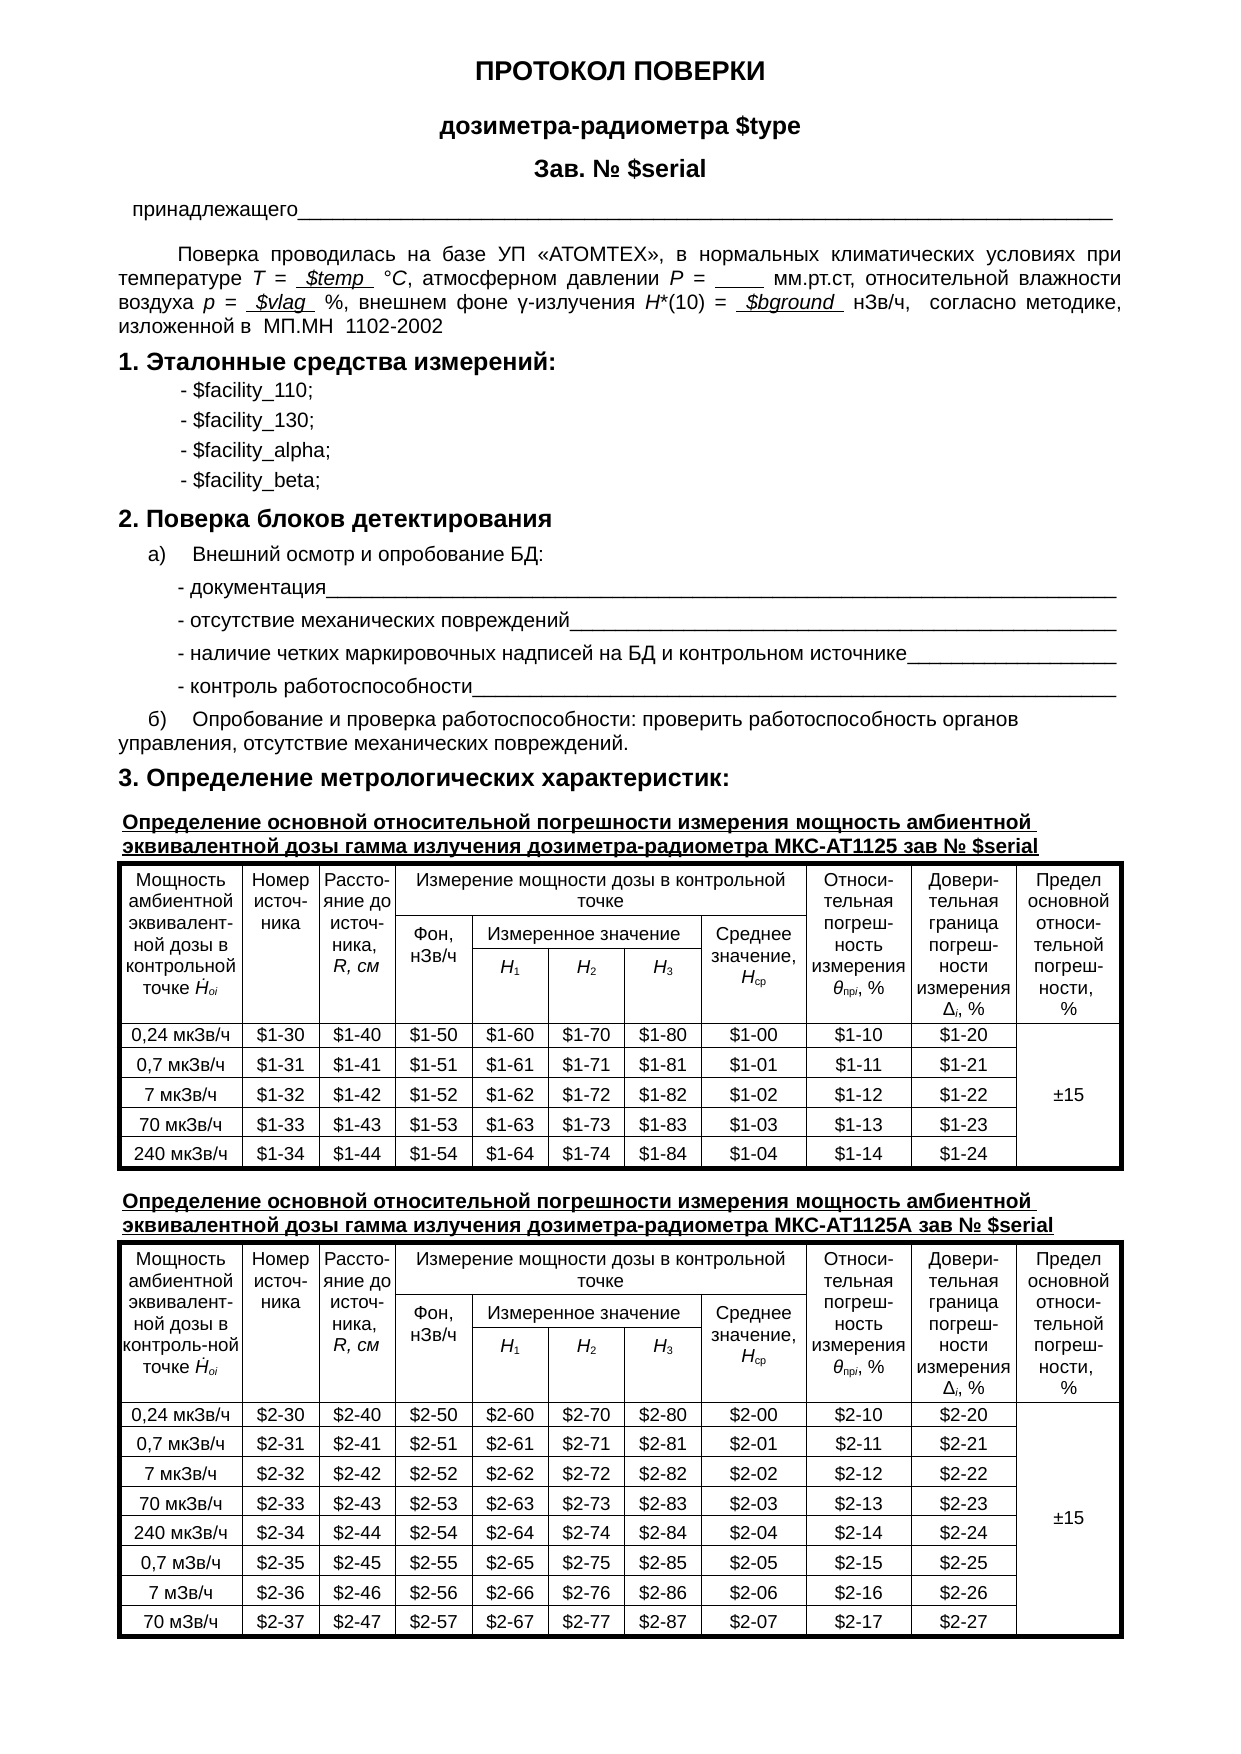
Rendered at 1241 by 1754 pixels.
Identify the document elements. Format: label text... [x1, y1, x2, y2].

text - контроль работоспособности [118, 674, 1122, 698]
table_cell $2-22 [912, 1457, 1016, 1486]
table_cell $2-63 [473, 1487, 548, 1515]
table_cell $1-52 [396, 1078, 472, 1107]
text 1. Эталонные средства измерений: [118, 347, 1122, 375]
text Зав. № $serial [118, 154, 1122, 182]
table_cell H2 [549, 1328, 624, 1402]
table_cell H3 [625, 1328, 701, 1402]
table_cell ±15 [1017, 1403, 1119, 1634]
table_cell H1 [473, 1328, 548, 1402]
table_cell $2-04 [702, 1516, 806, 1545]
table_cell $1-83 [625, 1108, 701, 1136]
table_cell $2-30 [243, 1403, 319, 1426]
table_cell $2-83 [625, 1487, 701, 1515]
table_cell $2-52 [396, 1457, 472, 1486]
table_cell $2-77 [549, 1606, 624, 1634]
table_cell $2-03 [702, 1487, 806, 1515]
table_cell $2-12 [807, 1457, 911, 1486]
table_cell Относи-тельная погреш-ность измерения θпрi, % [807, 866, 911, 1023]
table_cell Измеренное значение [473, 916, 701, 948]
table_cell $2-16 [807, 1576, 911, 1604]
table_cell $1-03 [702, 1108, 806, 1136]
table_cell Рассто-яние до источ-ника, R, см [320, 866, 395, 1023]
table_cell $2-25 [912, 1546, 1016, 1575]
table_cell $2-05 [702, 1546, 806, 1575]
table_cell $2-23 [912, 1487, 1016, 1515]
table_cell $2-00 [702, 1403, 806, 1426]
table_cell $1-02 [702, 1078, 806, 1107]
table_cell $2-11 [807, 1427, 911, 1456]
table_cell $1-71 [549, 1048, 624, 1077]
table_cell $1-01 [702, 1048, 806, 1077]
table_cell $1-50 [396, 1024, 472, 1047]
table_cell $1-74 [549, 1137, 624, 1166]
table_cell $2-43 [320, 1487, 395, 1515]
text ПРОТОКОЛ ПОВЕРКИ [118, 55, 1122, 87]
table_cell $2-24 [912, 1516, 1016, 1545]
table_cell 240 мкЗв/ч [122, 1137, 242, 1166]
table_cell 7 мЗв/ч [122, 1576, 242, 1604]
table_cell $1-10 [807, 1024, 911, 1047]
table_cell $2-02 [702, 1457, 806, 1486]
table_cell $2-55 [396, 1546, 472, 1575]
table_cell $2-53 [396, 1487, 472, 1515]
table_header Определение основной относительной погрешности измерения мощность амбиентной эквивалентной дозы гамма излучения дозиметра-радиометра МКС-AT1125 зав № $serial [119, 792, 1121, 861]
table_cell $1-60 [473, 1024, 548, 1047]
table_cell $2-35 [243, 1546, 319, 1575]
table_cell $2-64 [473, 1516, 548, 1545]
table_header - $facility_130; [118, 405, 1122, 435]
table_cell Довери-тельная граница погреш-ности измерения Δi, % [912, 1245, 1016, 1402]
table_cell $1-22 [912, 1078, 1016, 1107]
table_cell $1-51 [396, 1048, 472, 1077]
table_cell $2-65 [473, 1546, 548, 1575]
text принадлежащего [132, 197, 1122, 221]
table_cell $2-87 [625, 1606, 701, 1634]
table_cell $2-36 [243, 1576, 319, 1604]
table_cell $1-72 [549, 1078, 624, 1107]
table_cell 0,7 мкЗв/ч [122, 1427, 242, 1456]
table_cell $2-47 [320, 1606, 395, 1634]
table_cell $2-37 [243, 1606, 319, 1634]
table_cell 70 мкЗв/ч [122, 1108, 242, 1136]
table_cell $2-54 [396, 1516, 472, 1545]
table_cell $1-41 [320, 1048, 395, 1077]
table_cell Предел основной относи-тельной погреш-ности, % [1017, 866, 1119, 1023]
table_cell $2-26 [912, 1576, 1016, 1604]
text - отсутствие механических повреждений [118, 608, 1122, 632]
table_cell $2-51 [396, 1427, 472, 1456]
text а) Внешний осмотр и опробование БД: [118, 542, 1122, 566]
table_cell $1-73 [549, 1108, 624, 1136]
table_cell $1-54 [396, 1137, 472, 1166]
text дозиметра-радиометра $type [118, 111, 1122, 139]
table_cell $1-42 [320, 1078, 395, 1107]
table_cell $1-20 [912, 1024, 1016, 1047]
table_cell $2-82 [625, 1457, 701, 1486]
table_cell $1-31 [243, 1048, 319, 1077]
table_cell 70 мЗв/ч [122, 1606, 242, 1634]
table_cell $2-07 [702, 1606, 806, 1634]
table_cell $1-12 [807, 1078, 911, 1107]
table_cell Среднее значение, Hср [702, 1295, 806, 1402]
table_cell $2-62 [473, 1457, 548, 1486]
table_cell Фон, нЗв/ч [396, 916, 472, 1023]
table_cell $1-82 [625, 1078, 701, 1107]
table_cell $1-63 [473, 1108, 548, 1136]
table_cell Относи-тельная погреш-ность измерения θпрi, % [807, 1245, 911, 1402]
table_cell $1-70 [549, 1024, 624, 1047]
table_cell $1-43 [320, 1108, 395, 1136]
table_cell Довери-тельная граница погреш-ности измерения Δi, % [912, 866, 1016, 1023]
table_cell 70 мкЗв/ч [122, 1487, 242, 1515]
table_cell $1-34 [243, 1137, 319, 1166]
text - наличие четких маркировочных надписей на БД и контрольном источнике [118, 641, 1122, 665]
table_cell $1-40 [320, 1024, 395, 1047]
table_cell $2-70 [549, 1403, 624, 1426]
table_cell 0,7 мЗв/ч [122, 1546, 242, 1575]
table_header Определение основной относительной погрешности измерения мощность амбиентной эквивалентной дозы гамма излучения дозиметра-радиометра МКС-AT1125A зав № $serial [119, 1171, 1121, 1239]
table_cell $2-31 [243, 1427, 319, 1456]
table_cell Фон, нЗв/ч [396, 1295, 472, 1402]
table_cell $2-61 [473, 1427, 548, 1456]
table_cell Предел основной относи-тельной погреш-ности, % [1017, 1245, 1119, 1402]
table_cell $2-66 [473, 1576, 548, 1604]
table_cell Рассто-яние до источ-ника, R, см [320, 1245, 395, 1402]
table_cell $2-34 [243, 1516, 319, 1545]
table_cell $1-32 [243, 1078, 319, 1107]
table_cell 0,24 мкЗв/ч [122, 1403, 242, 1426]
table_header - $facility_beta; [118, 465, 1122, 495]
table_cell $1-81 [625, 1048, 701, 1077]
table_cell 7 мкЗв/ч [122, 1078, 242, 1107]
table_cell $2-15 [807, 1546, 911, 1575]
table_cell Номер источ-ника [243, 1245, 319, 1402]
table_cell $2-33 [243, 1487, 319, 1515]
table_cell $1-84 [625, 1137, 701, 1166]
table_cell $2-17 [807, 1606, 911, 1634]
table_cell $1-11 [807, 1048, 911, 1077]
table_cell $2-76 [549, 1576, 624, 1604]
table_cell Измеренное значение [473, 1295, 701, 1327]
text - документация [118, 575, 1122, 599]
table_cell $2-13 [807, 1487, 911, 1515]
table_cell $1-30 [243, 1024, 319, 1047]
table_cell $1-64 [473, 1137, 548, 1166]
table_cell $2-84 [625, 1516, 701, 1545]
table_cell $2-50 [396, 1403, 472, 1426]
table_cell $1-80 [625, 1024, 701, 1047]
text б) Опробование и проверка работоспособности: проверить работоспособность органов управления, отсутствие механических повреждений. [118, 707, 1122, 754]
table_cell $2-27 [912, 1606, 1016, 1634]
table_cell Измерение мощности дозы в контрольной точке [396, 866, 806, 915]
table_cell $2-10 [807, 1403, 911, 1426]
table_header - $facility_alpha; [118, 435, 1122, 465]
table_cell $2-74 [549, 1516, 624, 1545]
table_cell $2-14 [807, 1516, 911, 1545]
table_cell Измерение мощности дозы в контрольной точке [396, 1245, 806, 1294]
table_cell 0,24 мкЗв/ч [122, 1024, 242, 1047]
table_cell $2-75 [549, 1546, 624, 1575]
table_cell $1-23 [912, 1108, 1016, 1136]
table_cell $2-72 [549, 1457, 624, 1486]
table_cell Номер источ-ника [243, 866, 319, 1023]
table_cell 7 мкЗв/ч [122, 1457, 242, 1486]
table_cell ±15 [1017, 1024, 1119, 1166]
table_cell 240 мкЗв/ч [122, 1516, 242, 1545]
table_cell $2-57 [396, 1606, 472, 1634]
text Поверка проводилась на базе УП «АТОМТЕХ», в нормальных климатических условиях при температуре Т = $temp °С, атмосферном давлении Р = мм.рт.ст, относительной влажности воздуха р = $vlag %, внешнем фоне γ-излучения H*(10) = $bground нЗв/ч, согласно методике, изложенной в МП.МН 1102-2002 [118, 242, 1122, 338]
table_cell 0,7 мкЗв/ч [122, 1048, 242, 1077]
table_cell $1-13 [807, 1108, 911, 1136]
table_cell $1-44 [320, 1137, 395, 1166]
table_cell $1-00 [702, 1024, 806, 1047]
table_cell $2-80 [625, 1403, 701, 1426]
table_cell $2-44 [320, 1516, 395, 1545]
table_cell $2-01 [702, 1427, 806, 1456]
table_cell $2-73 [549, 1487, 624, 1515]
table_cell $2-06 [702, 1576, 806, 1604]
table_cell $1-21 [912, 1048, 1016, 1077]
table_cell Мощность амбиентной эквивалент-ной дозы в контроль-ной точке Ḣoi [122, 1245, 242, 1402]
table_cell H1 [473, 949, 548, 1023]
table_cell $1-24 [912, 1137, 1016, 1166]
table_cell $2-32 [243, 1457, 319, 1486]
text 3. Определение метрологических характеристик: [118, 763, 1122, 792]
table_cell $2-21 [912, 1427, 1016, 1456]
table_cell Среднее значение, Hср [702, 916, 806, 1023]
table_cell H2 [549, 949, 624, 1023]
table_cell $1-53 [396, 1108, 472, 1136]
table_cell $2-60 [473, 1403, 548, 1426]
table_cell $2-42 [320, 1457, 395, 1486]
table_cell $2-40 [320, 1403, 395, 1426]
table_cell $2-67 [473, 1606, 548, 1634]
table_cell $2-85 [625, 1546, 701, 1575]
table_cell $1-62 [473, 1078, 548, 1107]
table_cell $2-45 [320, 1546, 395, 1575]
table_cell $1-04 [702, 1137, 806, 1166]
text 2. Поверка блоков детектирования [118, 504, 1122, 533]
table_cell $2-46 [320, 1576, 395, 1604]
table_cell $2-71 [549, 1427, 624, 1456]
table_cell Мощность амбиентной эквивалент-ной дозы в контрольной точке Ḣoi [122, 866, 242, 1023]
table_cell $2-86 [625, 1576, 701, 1604]
table_cell $2-20 [912, 1403, 1016, 1426]
table_cell $1-61 [473, 1048, 548, 1077]
table_cell H3 [625, 949, 701, 1023]
table_cell $1-14 [807, 1137, 911, 1166]
table_cell $2-41 [320, 1427, 395, 1456]
table_header - $facility_110; [118, 375, 1122, 405]
table_cell $2-81 [625, 1427, 701, 1456]
table_cell $1-33 [243, 1108, 319, 1136]
table_cell $2-56 [396, 1576, 472, 1604]
